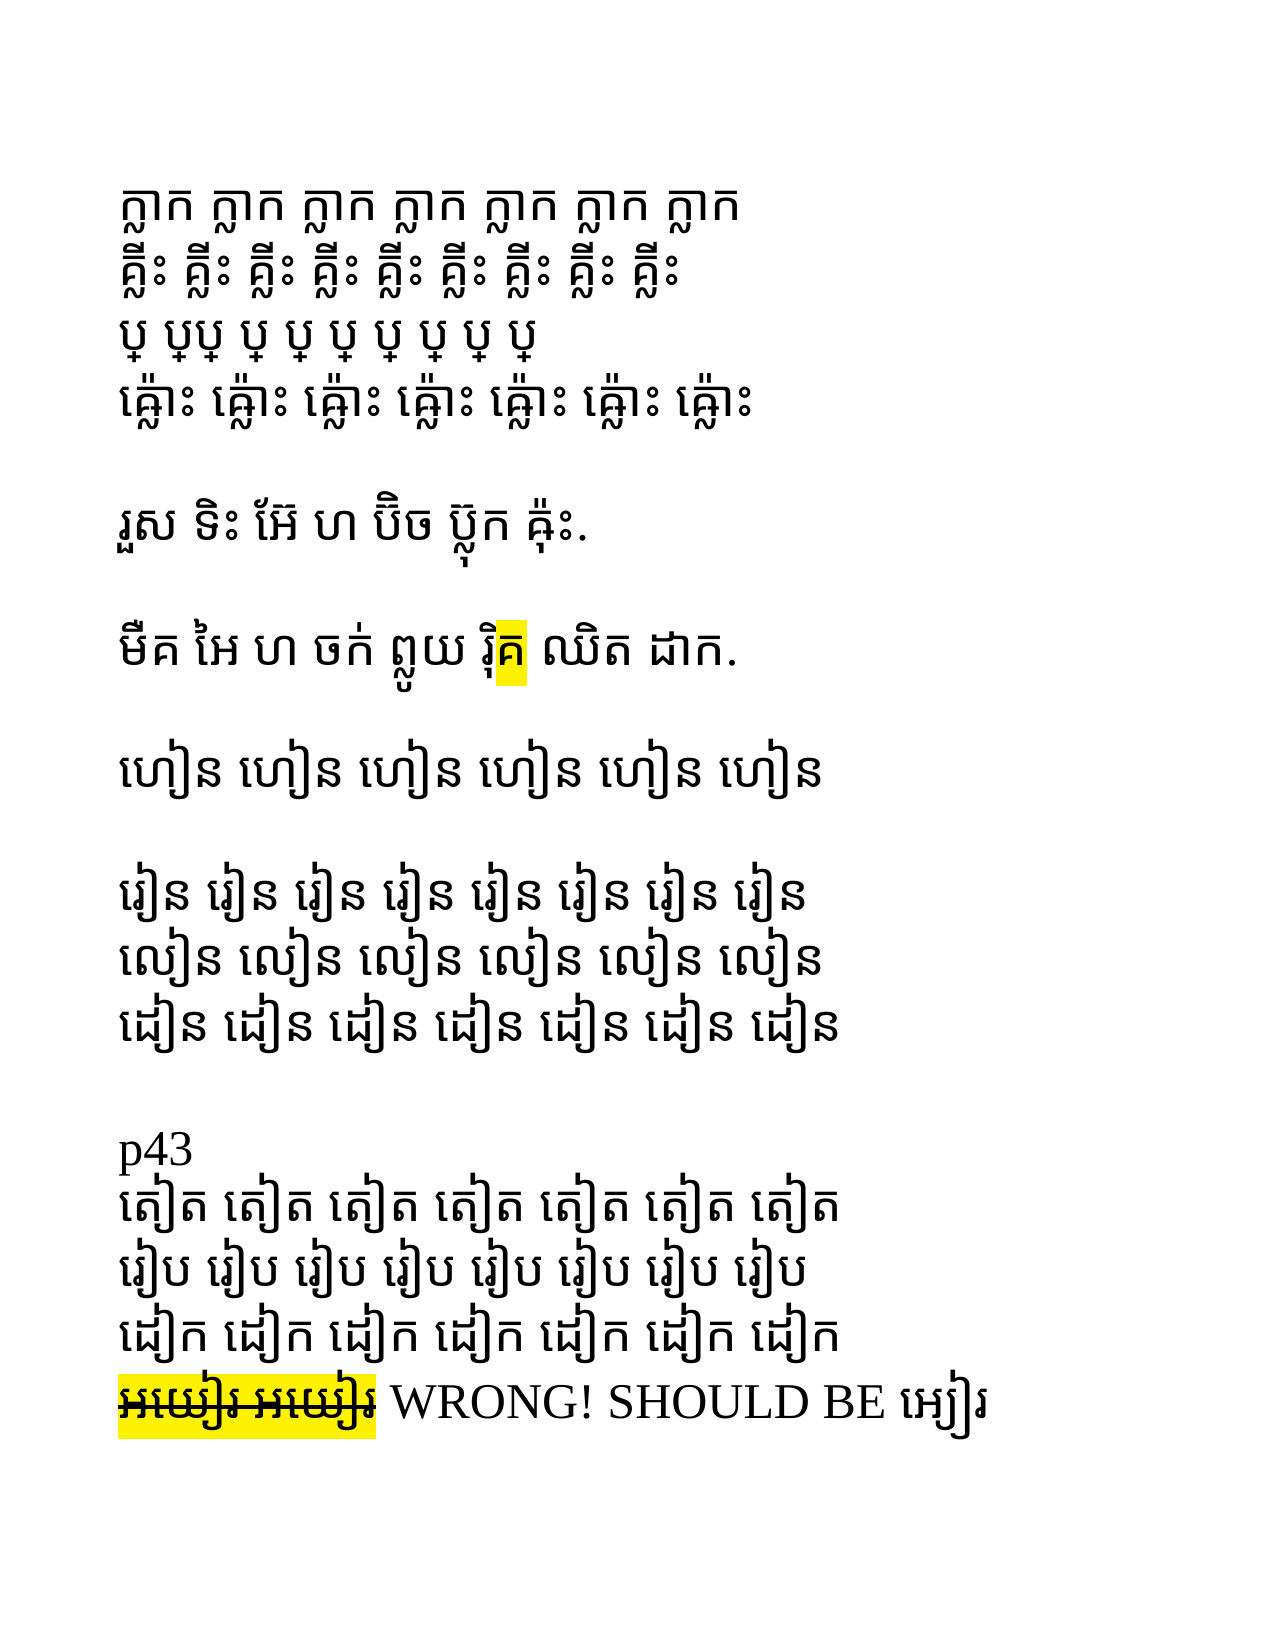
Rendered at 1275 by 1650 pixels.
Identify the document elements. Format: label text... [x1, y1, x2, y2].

text រៀប រៀប រៀប រៀប រៀប រៀប រៀប រៀប [118, 1242, 1157, 1307]
text អយៀរ អយៀរ WRONG! SHOULD BE អ្យៀរ [118, 1372, 217, 1405]
text ហៀន ហៀន ហៀន ហៀន ហៀន ហៀន [118, 743, 1157, 808]
text ក្លាក ក្លាក ក្លាក ក្លាក ក្លាក ក្លាក ក្លាក [118, 176, 1157, 241]
text មឺគ អៃ ហ ចក់ ព្លូយ រ៉ិគ ឈិត ដាក. [118, 618, 1157, 686]
text រៀន រៀន រៀន រៀន រៀន រៀន រៀន រៀន [118, 866, 1157, 931]
text តៀត តៀត តៀត តៀត តៀត តៀត តៀត [118, 1176, 1157, 1242]
text ដៀន ដៀន ដៀន ដៀន ដៀន ដៀន ដៀន [118, 996, 1157, 1061]
text ប្ល៉ៃ ប្ល៉ៃប្លៃ ប្ល៉ៃ ប្ល៉ៃ ប្ល៉ៃ ប្ល៉ៃ ប្ល៉ៃ ប្ល៉ៃ ប្ល៉ៃ [118, 306, 1157, 371]
text អយៀរ អយៀរ WRONG! SHOULD BE អ្យៀរ [118, 1372, 965, 1439]
text ដៀក ដៀក ដៀក ដៀក ដៀក ដៀក ដៀក [118, 1307, 1157, 1372]
text p43 [118, 1119, 1157, 1176]
text ឝ្ល៉ោះ ឝ្ល៉ោះ ឝ្ល៉ោះ ឝ្ល៉ោះ ឝ្ល៉ោះ ឝ្ល៉ោះ ឝ្ល៉ោះ [118, 371, 1157, 436]
text គ្លីះ គ្លីះ គ្លីះ គ្លីះ គ្លីះ គ្លីះ គ្លីះ គ្លីះ គ្លីះ [118, 241, 1157, 306]
text លៀន លៀន លៀន លៀន លៀន លៀន [118, 931, 1157, 996]
text អយៀរ អយៀរ WRONG! SHOULD BE អ្យៀរ [955, 1372, 1157, 1439]
text រួស ទិះ អ៊ែ ហ ប៊ិច ប្ល៊ុក ឝ៉ុះ. [118, 494, 1157, 561]
text អយៀរ អយៀរ WRONG! SHOULD BE អ្យៀរ [207, 1372, 352, 1405]
